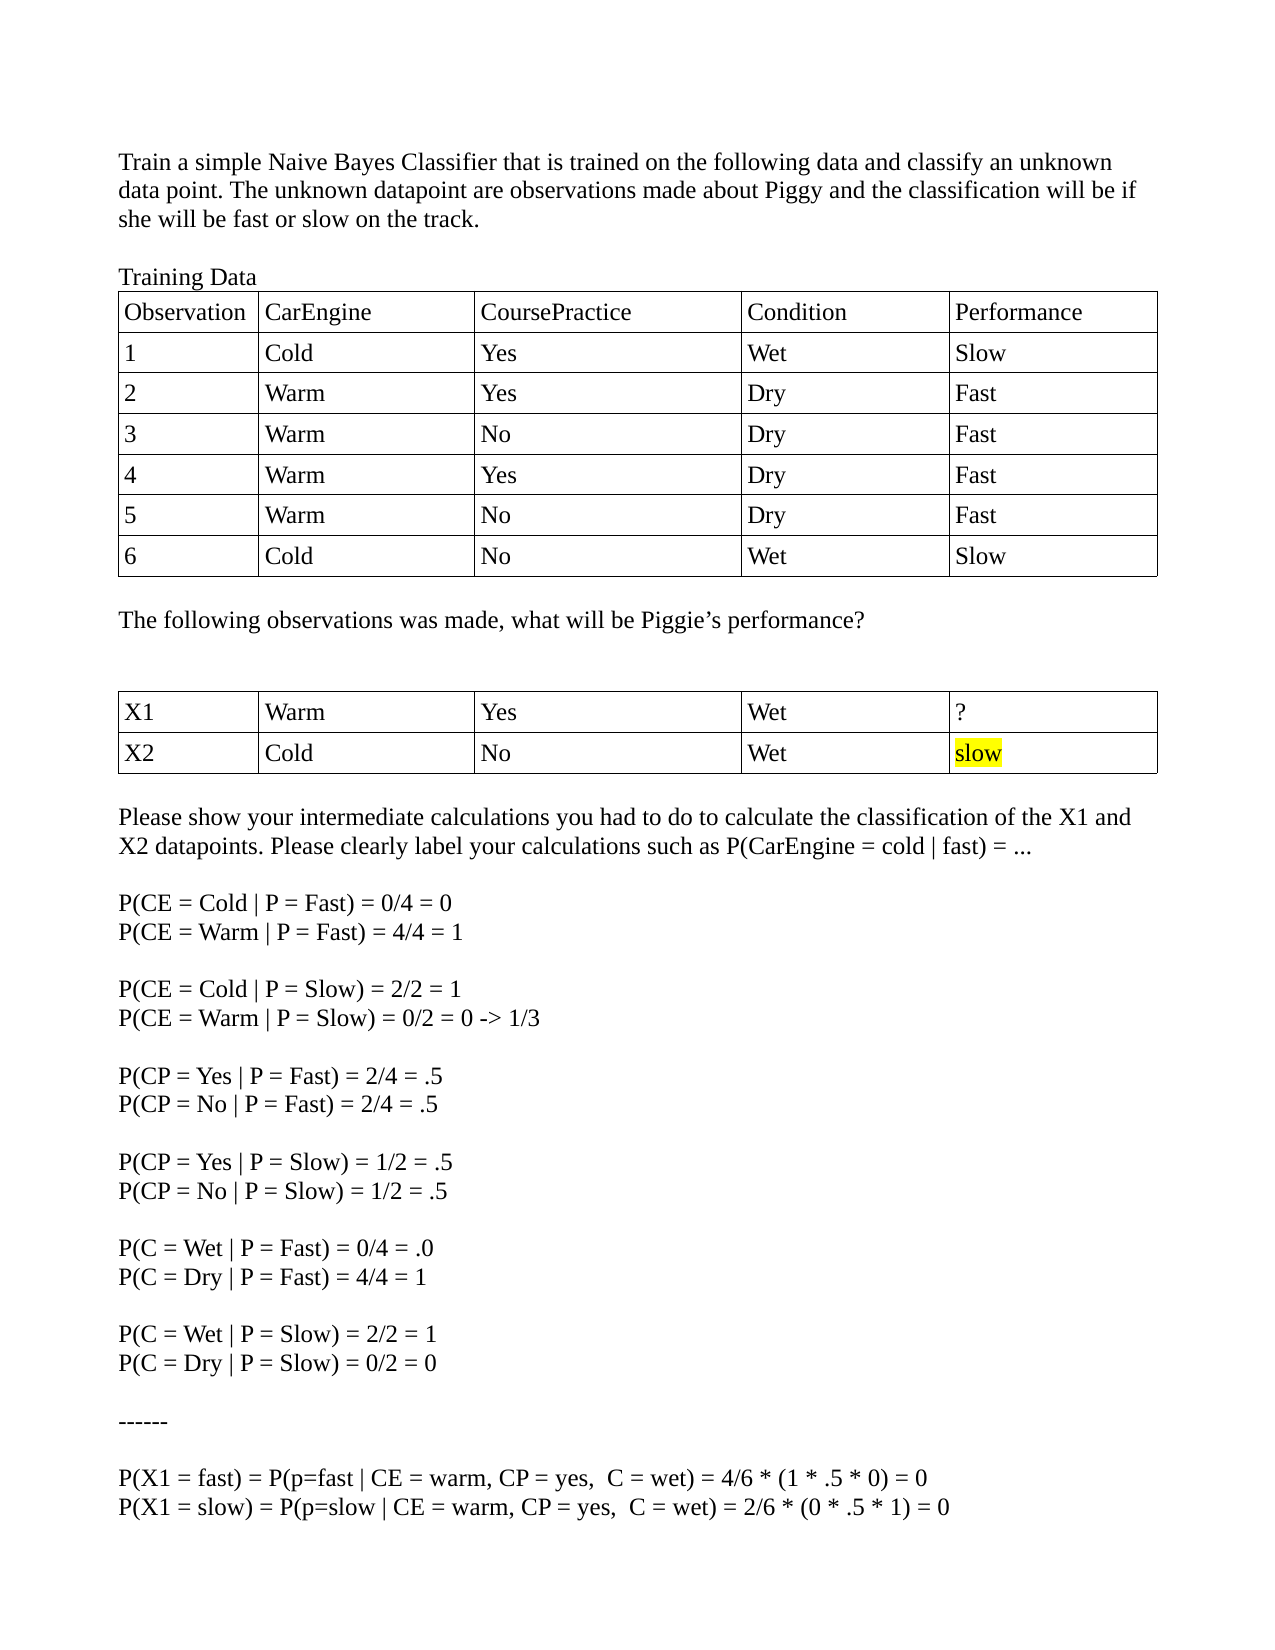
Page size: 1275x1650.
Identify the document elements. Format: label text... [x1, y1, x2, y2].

table_header Performance [950, 292, 1157, 331]
table_cell Dry [742, 373, 949, 413]
table_cell Fast [950, 455, 1157, 494]
table_cell Dry [742, 414, 949, 453]
table_header ? [950, 692, 1157, 732]
text P(CP = Yes | P = Fast) = 2/4 = .5 [118, 1061, 1157, 1089]
text Train a simple Naive Bayes Classifier that is trained on the following data and classify an unknown data point. The unknown datapoint are observations made about Piggy and the classification will be if she will be fast or slow on the track. [118, 147, 1157, 233]
text P(X1 = fast) = P(p=fast | CE = warm, CP = yes, C = wet) = 4/6 * (1 * .5 * 0) = 0 [118, 1463, 1157, 1492]
text Please show your intermediate calculations you had to do to calculate the classification of the X1 and X2 datapoints. Please clearly label your calculations such as P(CarEngine = cold | fast) = ... [118, 802, 1157, 859]
table_cell Slow [950, 333, 1157, 372]
table_cell No [475, 733, 741, 773]
table_header CarEngine [259, 292, 474, 331]
table_cell Fast [950, 495, 1157, 535]
table_cell Wet [742, 536, 949, 576]
table_header CoursePractice [475, 292, 741, 331]
text P(CE = Cold | P = Slow) = 2/2 = 1 [118, 974, 1157, 1003]
table_cell 6 [119, 536, 258, 576]
table_cell Cold [259, 536, 474, 576]
table_cell 5 [119, 495, 258, 535]
table_cell Slow [950, 536, 1157, 576]
table_cell Fast [950, 373, 1157, 413]
table_cell No [475, 495, 741, 535]
text P(CE = Warm | P = Fast) = 4/4 = 1 [118, 917, 1157, 946]
text P(C = Dry | P = Slow) = 0/2 = 0 [118, 1348, 1157, 1377]
table_header Observation [119, 292, 258, 331]
table_header Warm [259, 692, 474, 732]
table_header Yes [475, 692, 741, 732]
text P(CE = Warm | P = Slow) = 0/2 = 0 -> 1/3 [118, 1003, 1157, 1032]
text P(C = Wet | P = Fast) = 0/4 = .0 [118, 1233, 1157, 1262]
table_cell 2 [119, 373, 258, 413]
table_cell Warm [259, 373, 474, 413]
text The following observations was made, what will be Piggie’s performance? [118, 605, 1157, 634]
text P(X1 = slow) = P(p=slow | CE = warm, CP = yes, C = wet) = 2/6 * (0 * .5 * 1) = 0 [118, 1492, 1157, 1521]
table_cell 4 [119, 455, 258, 494]
table_cell X2 [119, 733, 258, 773]
text ------ [118, 1406, 1157, 1434]
table_cell No [475, 536, 741, 576]
table_header Condition [742, 292, 949, 331]
table_cell Wet [742, 333, 949, 372]
table_cell slow [950, 733, 1157, 773]
table_cell Warm [259, 414, 474, 453]
table_header Wet [742, 692, 949, 732]
text P(CP = No | P = Slow) = 1/2 = .5 [118, 1176, 1157, 1204]
table_cell Cold [259, 333, 474, 372]
table_cell Yes [475, 455, 741, 494]
table_cell Cold [259, 733, 474, 773]
table_cell Warm [259, 455, 474, 494]
table_cell Warm [259, 495, 474, 535]
table_cell Dry [742, 495, 949, 535]
table_cell Yes [475, 333, 741, 372]
table_header X1 [119, 692, 258, 732]
table_cell Dry [742, 455, 949, 494]
table_cell Yes [475, 373, 741, 413]
table_cell 1 [119, 333, 258, 372]
text P(CP = Yes | P = Slow) = 1/2 = .5 [118, 1147, 1157, 1176]
text P(CE = Cold | P = Fast) = 0/4 = 0 [118, 888, 1157, 917]
text Training Data [118, 262, 1157, 291]
table_cell Wet [742, 733, 949, 773]
text P(C = Dry | P = Fast) = 4/4 = 1 [118, 1262, 1157, 1291]
table_cell No [475, 414, 741, 453]
text P(CP = No | P = Fast) = 2/4 = .5 [118, 1089, 1157, 1118]
table_cell Fast [950, 414, 1157, 453]
text P(C = Wet | P = Slow) = 2/2 = 1 [118, 1319, 1157, 1348]
table_cell 3 [119, 414, 258, 453]
